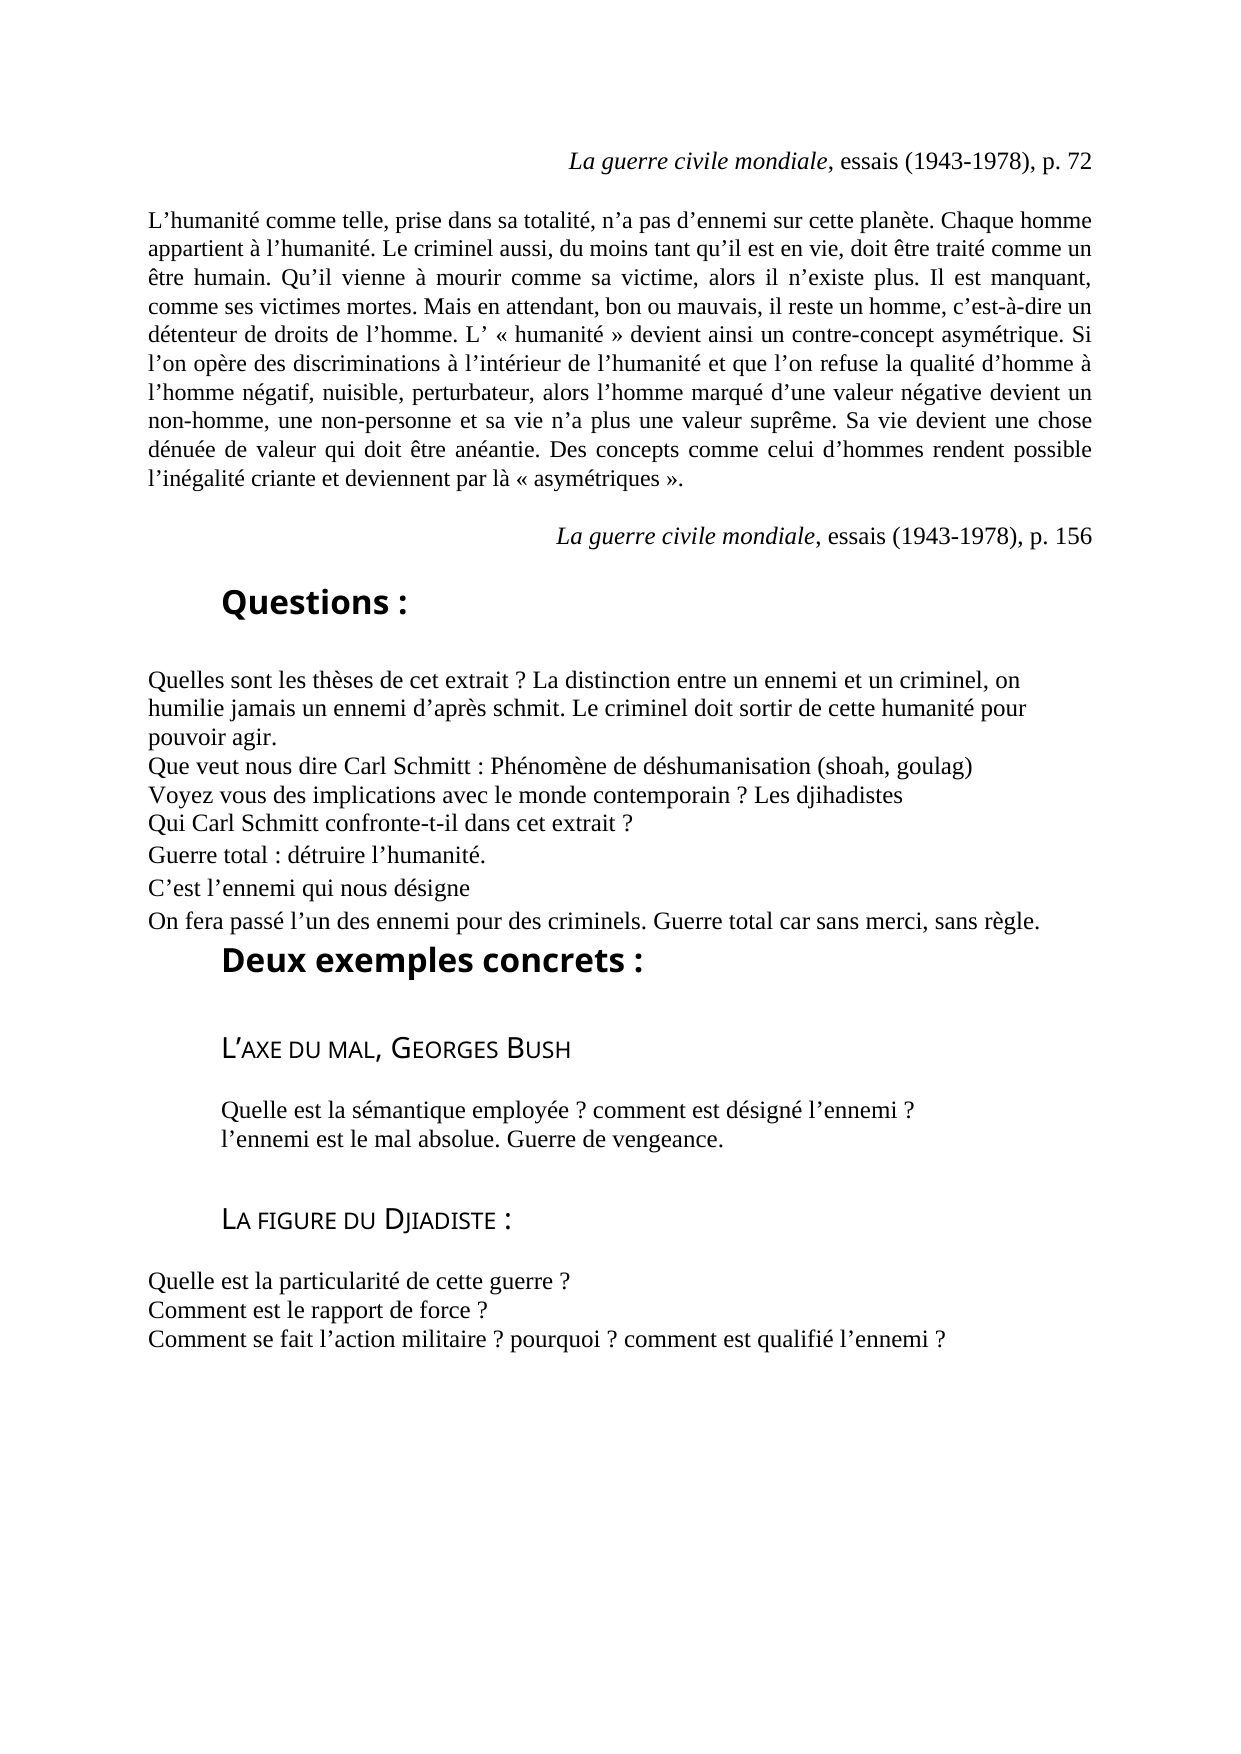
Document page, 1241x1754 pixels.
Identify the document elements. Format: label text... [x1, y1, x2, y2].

text Comment se fait l’action militaire ? pourquoi ? comment est qualifié l’ennemi ? [148, 1324, 1094, 1352]
text Qui Carl Schmitt confronte-t-il dans cet extrait ? [148, 808, 1094, 837]
text La guerre civile mondiale, essais (1943-1978), p. 156 [556, 521, 1094, 549]
text On fera passé l’un des ennemi pour des criminels. Guerre total car sans merci, sans règle. [148, 903, 1094, 936]
text Comment est le rapport de force ? [148, 1295, 1094, 1324]
text C’est l’ennemi qui nous désigne [148, 870, 1094, 903]
text Quelle est la sémantique employée ? comment est désigné l’ennemi ? [221, 1095, 1094, 1124]
text l’ennemi est le mal absolue. Guerre de vengeance. [221, 1124, 1094, 1152]
text LA FIGURE DU DJIADISTE : [221, 1198, 1094, 1238]
text Guerre total : détruire l’humanité. [148, 837, 1094, 870]
text Quelles sont les thèses de cet extrait ? La distinction entre un ennemi et un criminel, on humilie jamais un ennemi d’après schmit. Le criminel doit sortir de cette humanité pour pouvoir agir. [148, 665, 1094, 751]
text Voyez vous des implications avec le monde contemporain ? Les djihadistes [148, 780, 1094, 808]
text Deux exemples concrets : [221, 936, 1094, 982]
text L’AXE DU MAL, GEORGES BUSH [221, 1027, 1094, 1067]
text Quelle est la particularité de cette guerre ? [148, 1266, 1094, 1295]
text Questions : [221, 578, 1094, 624]
text La guerre civile mondiale, essais (1943-1978), p. 72 [569, 146, 1094, 175]
text L’humanité comme telle, prise dans sa totalité, n’a pas d’ennemi sur cette planète. Chaque homme appartient à l’humanité. Le criminel aussi, du moins tant qu’il est en vie, doit être traité comme un être humain. Qu’il vienne à mourir comme sa victime, alors il n’existe plus. Il est manquant, comme ses victimes mortes. Mais en attendant, bon ou mauvais, il reste un homme, c’est-à-dire un détenteur de droits de l’homme. L’ « humanité » devient ainsi un contre-concept asymétrique. Si l’on opère des discriminations à l’intérieur de l’humanité et que l’on refuse la qualité d’homme à l’homme négatif, nuisible, perturbateur, alors l’homme marqué d’une valeur négative devient un non-homme, une non-personne et sa vie n’a plus une valeur suprême. Sa vie devient une chose dénuée de valeur qui doit être anéantie. Des concepts comme celui d’hommes rendent possible l’inégalité criante et deviennent par là « asymétriques ». [148, 206, 1094, 491]
text Que veut nous dire Carl Schmitt : Phénomène de déshumanisation (shoah, goulag) [148, 751, 1094, 780]
